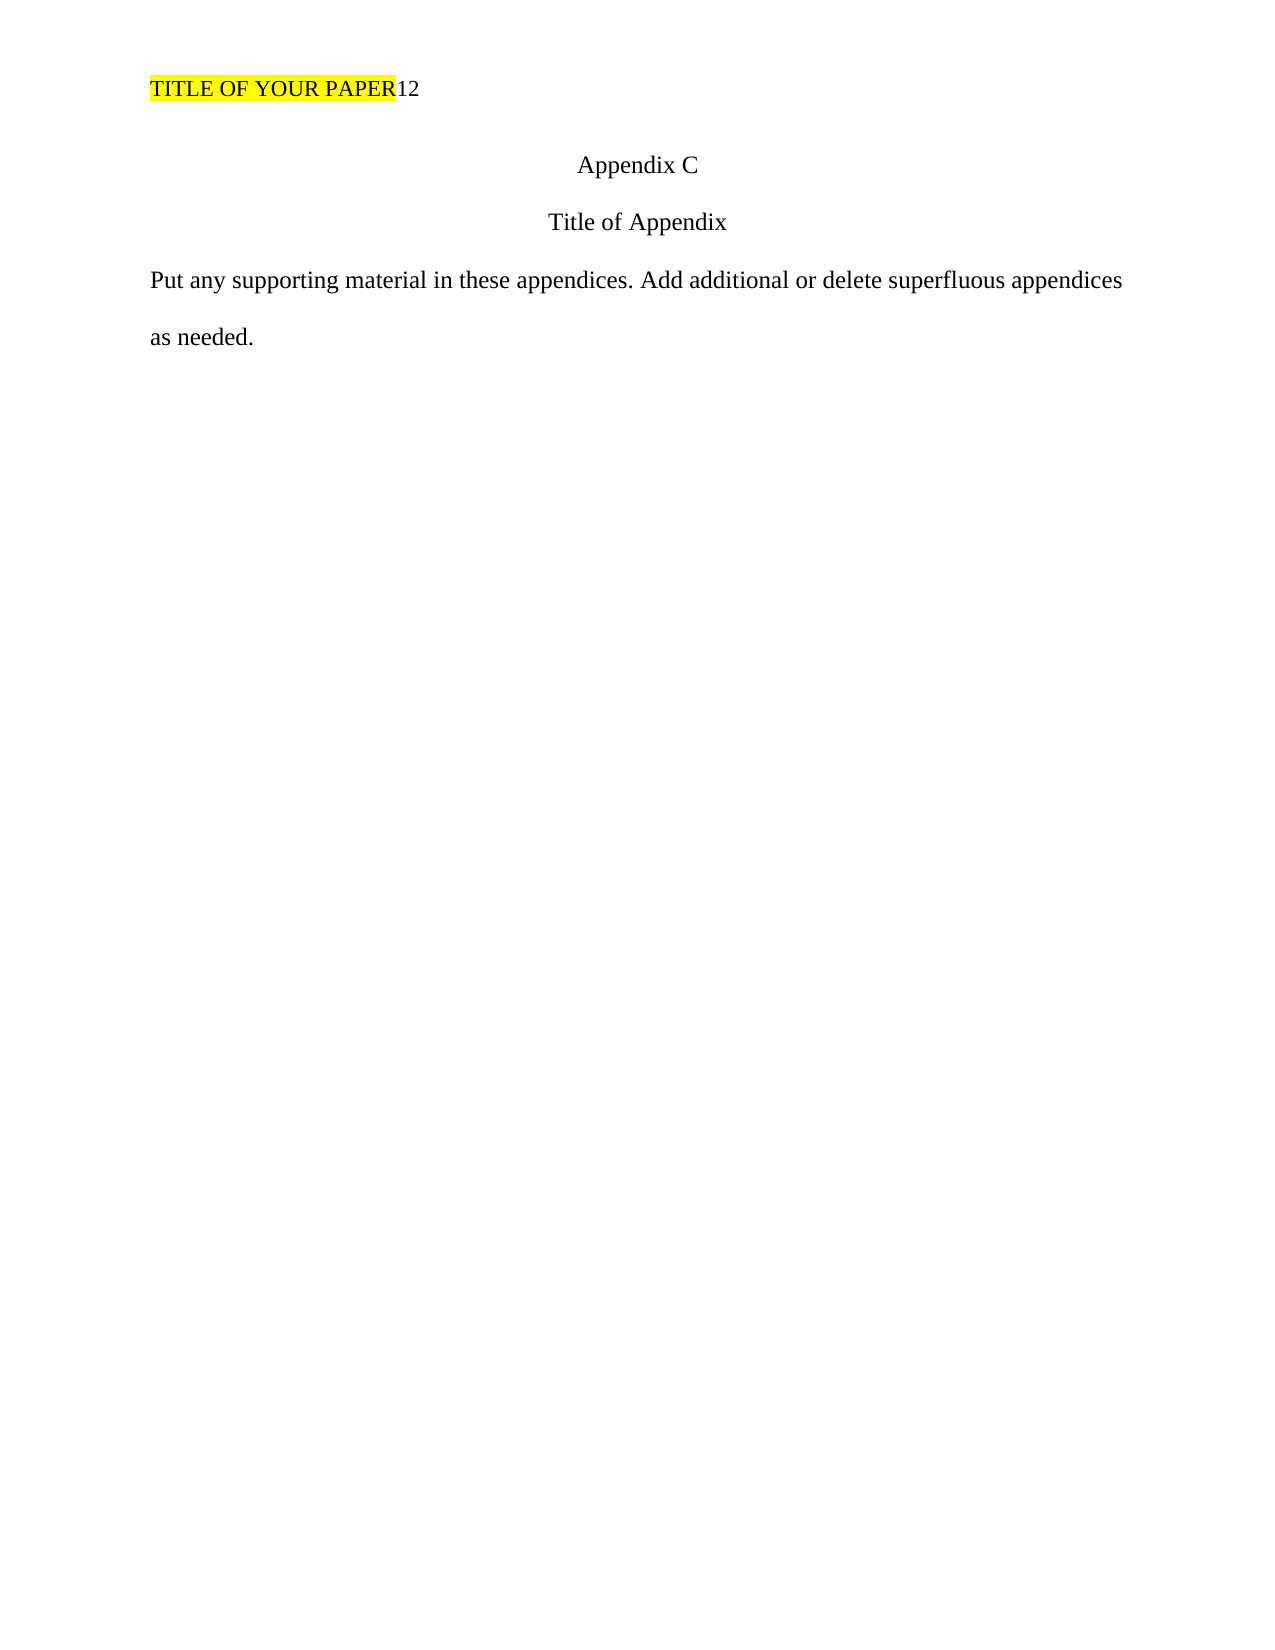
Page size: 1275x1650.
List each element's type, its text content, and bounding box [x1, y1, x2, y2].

subtitle Title of Appendix [150, 207, 1125, 236]
subtitle Appendix C [150, 150, 1125, 179]
text Put any supporting material in these appendices. Add additional or delete superfluous appendices as needed. [150, 265, 1125, 351]
